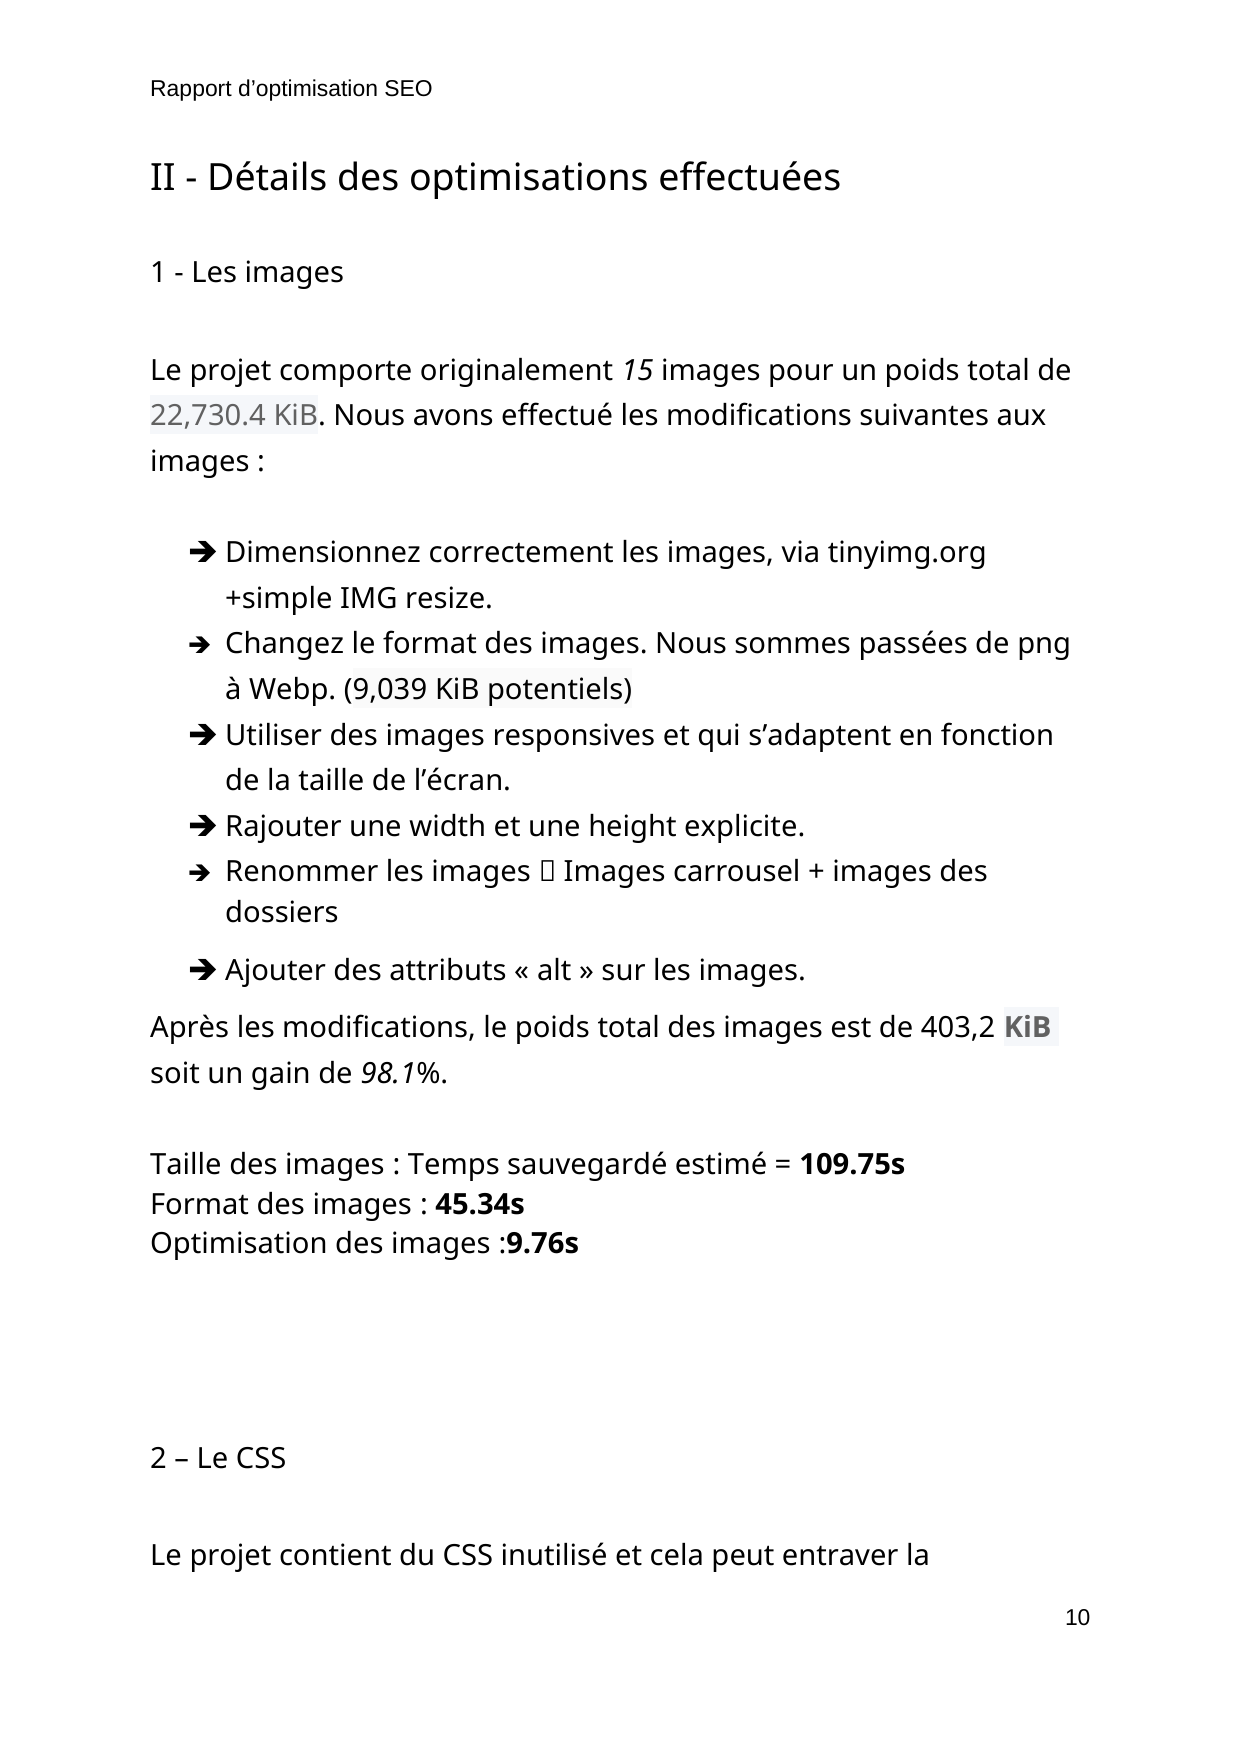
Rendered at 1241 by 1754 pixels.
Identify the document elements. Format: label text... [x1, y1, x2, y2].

text Format des images : 45.34s [150, 1183, 1090, 1223]
text Optimisation des images :9.76s [150, 1223, 1090, 1262]
subtitle II - Détails des optimisations effectuées [150, 150, 1090, 201]
subtitle 1 - Les images [150, 251, 1090, 291]
list Ajouter des attributs « alt » sur les images. [187, 949, 1090, 989]
text Le projet contient du CSS inutilisé et cela peut entraver la [150, 1535, 1090, 1574]
list Utiliser des images responsives et qui s’adaptent en fonction de la taille de l’écran. [187, 714, 1090, 799]
list Renommer les images  Images carrousel + images des dossiers [187, 851, 1090, 931]
subtitle 2 – Le CSS [150, 1437, 1090, 1477]
text Le projet comporte originalement 15 images pour un poids total de 22,730.4 KiB. Nous avons effectué les modifications suivantes aux images : [150, 349, 1090, 480]
list Rajouter une width et une height explicite. [187, 805, 1090, 845]
list Changez le format des images. Nous sommes passées de png à Webp. (9,039 KiB potentiels) [187, 623, 1090, 708]
list Dimensionnez correctement les images, via tinyimg.org +simple IMG resize. [187, 531, 1090, 617]
text Après les modifications, le poids total des images est de 403,2 KiB soit un gain de 98.1%. [150, 1007, 1090, 1092]
text Taille des images : Temps sauvegardé estimé = 109.75s [150, 1143, 1090, 1183]
